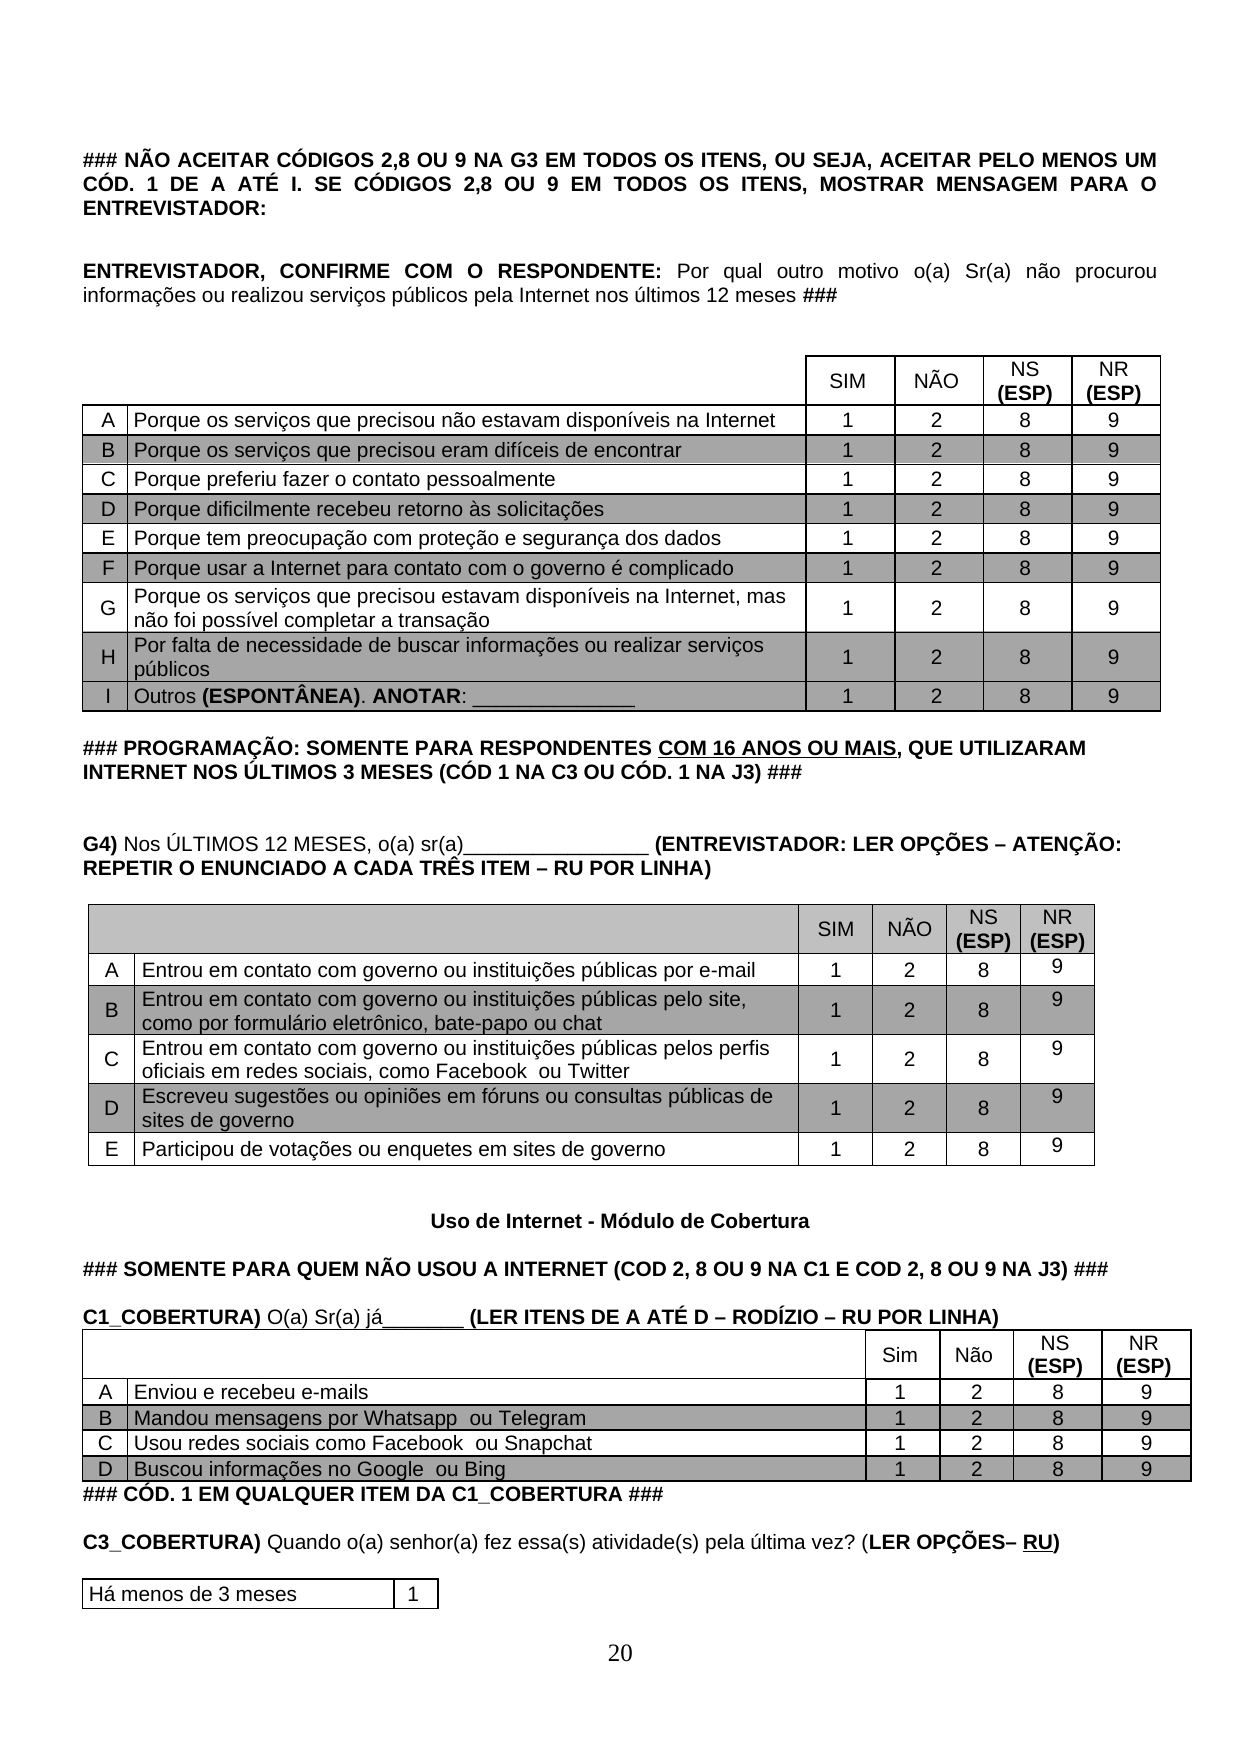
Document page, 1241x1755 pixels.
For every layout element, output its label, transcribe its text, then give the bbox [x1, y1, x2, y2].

table_cell 8 [947, 954, 1020, 985]
table_cell 2 [896, 583, 983, 631]
table_cell C [83, 1431, 127, 1455]
table_cell 1 [799, 986, 872, 1034]
table_cell 1 [867, 1380, 939, 1404]
table_cell Porque tem preocupação com proteção e segurança dos dados [128, 524, 805, 552]
table_cell 2 [896, 682, 983, 710]
table_cell D [83, 495, 127, 523]
table_cell 1 [799, 1133, 872, 1165]
table_cell 8 [984, 682, 1071, 710]
table_cell Porque os serviços que precisou não estavam disponíveis na Internet [128, 406, 805, 434]
table_cell 9 [1073, 524, 1160, 552]
text ### SOMENTE PARA QUEM NÃO USOU A INTERNET (COD 2, 8 OU 9 NA C1 E COD 2, 8 OU 9 NA J3) ### [83, 1257, 1158, 1281]
table_cell 8 [1014, 1457, 1101, 1480]
table_header NR (ESP) [1103, 1331, 1190, 1378]
table_cell 9 [1103, 1406, 1190, 1429]
table_cell Porque dificilmente recebeu retorno às solicitações [128, 495, 805, 523]
table_cell 9 [1073, 583, 1160, 631]
table_cell 2 [941, 1457, 1013, 1480]
table_cell 2 [896, 436, 983, 463]
table_cell Por falta de necessidade de buscar informações ou realizar serviços públicos [128, 633, 805, 681]
table_cell 9 [1021, 1035, 1094, 1083]
table_header SIM [799, 905, 872, 953]
table_cell 2 [941, 1406, 1013, 1429]
table_cell Porque os serviços que precisou estavam disponíveis na Internet, mas não foi possível completar a transação [128, 583, 805, 631]
table_cell 1 [807, 524, 894, 552]
table_header Há menos de 3 meses [83, 1580, 393, 1607]
table_cell I [83, 682, 127, 710]
table_cell 9 [1073, 406, 1160, 434]
table_cell Buscou informações no Google ou Bing [128, 1457, 865, 1480]
table_cell C [89, 1035, 134, 1083]
table_cell 2 [896, 633, 983, 681]
table_cell 1 [867, 1406, 939, 1429]
table_cell 2 [896, 524, 983, 552]
table_cell C [83, 465, 127, 493]
table_cell 1 [807, 682, 894, 710]
table_cell 2 [873, 1084, 946, 1132]
table_cell 2 [941, 1380, 1013, 1404]
table_cell 9 [1021, 1133, 1094, 1165]
table_cell B [89, 986, 134, 1034]
table_cell Porque os serviços que precisou eram difíceis de encontrar [128, 436, 805, 463]
table_header [128, 355, 805, 404]
table_cell Mandou mensagens por Whatsapp ou Telegram [128, 1406, 865, 1429]
table_cell 2 [873, 1133, 946, 1165]
table_header Sim [866, 1331, 939, 1378]
table_header SIM [807, 357, 894, 404]
table_cell 1 [807, 465, 894, 493]
table_cell 8 [984, 633, 1071, 681]
table_cell 2 [896, 554, 983, 582]
table_header 1 [395, 1580, 437, 1607]
table_cell B [83, 1406, 127, 1429]
table_cell Porque usar a Internet para contato com o governo é complicado [128, 554, 805, 582]
text C3_COBERTURA) Quando o(a) senhor(a) fez essa(s) atividade(s) pela última vez? (LER OPÇÕES– RU) [83, 1530, 1158, 1554]
table_cell 8 [947, 1035, 1020, 1083]
subtitle Uso de Internet - Módulo de Cobertura [83, 1209, 1158, 1233]
table_cell 9 [1073, 465, 1160, 493]
table_cell 8 [984, 406, 1071, 434]
table_cell 1 [807, 554, 894, 582]
table_cell 1 [867, 1457, 939, 1480]
table_cell 1 [807, 436, 894, 463]
table_cell Participou de votações ou enquetes em sites de governo [135, 1133, 798, 1165]
table_header NÃO [873, 905, 946, 953]
table_cell Entrou em contato com governo ou instituições públicas pelos perfis oficiais em redes sociais, como Facebook ou Twitter [135, 1035, 798, 1083]
table_cell 8 [1014, 1431, 1101, 1455]
table_cell B [83, 436, 127, 463]
table_cell Entrou em contato com governo ou instituições públicas pelo site, como por formulário eletrônico, bate-papo ou chat [135, 986, 798, 1034]
table_cell 2 [941, 1431, 1013, 1455]
table_cell F [83, 554, 127, 582]
table_cell 8 [947, 1133, 1020, 1165]
text ### PROGRAMAÇÃO: SOMENTE PARA RESPONDENTES COM 16 ANOS OU MAIS, QUE UTILIZARAM INTERNET NOS ÚLTIMOS 3 MESES (CÓD 1 NA C3 OU CÓD. 1 NA J3) ### [83, 736, 1158, 784]
table_cell D [89, 1084, 134, 1132]
table_cell 8 [1014, 1380, 1101, 1404]
table_cell E [89, 1133, 134, 1165]
table_cell 1 [807, 495, 894, 523]
table_cell 9 [1103, 1380, 1190, 1404]
text C1_COBERTURA) O(a) Sr(a) já_______ (LER ITENS DE A ATÉ D – RODÍZIO – RU POR LINHA) [83, 1305, 1158, 1329]
table_cell 1 [799, 954, 872, 985]
text ### CÓD. 1 EM QUALQUER ITEM DA C1_COBERTURA ### [83, 1482, 1158, 1506]
table_cell 8 [984, 583, 1071, 631]
table_header NR (ESP) [1021, 905, 1094, 953]
table_cell 1 [807, 583, 894, 631]
table_cell E [83, 524, 127, 552]
table_cell 2 [896, 465, 983, 493]
table_cell Enviou e recebeu e-mails [128, 1379, 865, 1404]
text ### NÃO ACEITAR CÓDIGOS 2,8 OU 9 NA G3 EM TODOS OS ITENS, OU SEJA, ACEITAR PELO MENOS UM CÓD. 1 DE A ATÉ I. SE CÓDIGOS 2,8 OU 9 EM TODOS OS ITENS, MOSTRAR MENSAGEM PARA O ENTREVISTADOR: [83, 149, 1158, 221]
table_cell 2 [873, 954, 946, 985]
table_cell 9 [1021, 954, 1094, 985]
table_cell 1 [807, 633, 894, 681]
table_cell 9 [1073, 495, 1160, 523]
table_header Não [941, 1331, 1013, 1378]
table_header [83, 1330, 865, 1378]
table_cell 1 [807, 406, 894, 434]
table_cell 8 [984, 495, 1071, 523]
table_cell 2 [896, 495, 983, 523]
table_cell 9 [1021, 986, 1094, 1034]
table_cell 8 [1014, 1406, 1101, 1429]
table_cell 1 [799, 1035, 872, 1083]
table_cell 9 [1103, 1431, 1190, 1455]
table_cell H [83, 633, 127, 681]
table_cell 8 [947, 986, 1020, 1034]
table_cell Escreveu sugestões ou opiniões em fóruns ou consultas públicas de sites de governo [135, 1084, 798, 1132]
table_header [83, 355, 128, 404]
table_cell 8 [947, 1084, 1020, 1132]
table_header NS (ESP) [1014, 1331, 1101, 1378]
table_cell 8 [984, 524, 1071, 552]
table_cell Porque preferiu fazer o contato pessoalmente [128, 465, 805, 493]
table_cell 8 [984, 465, 1071, 493]
table_cell 2 [873, 1035, 946, 1083]
table_cell 9 [1073, 436, 1160, 463]
table_cell A [83, 1379, 127, 1404]
table_cell 9 [1073, 554, 1160, 582]
table_header [89, 905, 798, 953]
table_cell 9 [1021, 1084, 1094, 1132]
text G4) Nos ÚLTIMOS 12 MESES, o(a) sr(a)________________ (ENTREVISTADOR: LER OPÇÕES – ATENÇÃO: REPETIR O ENUNCIADO A CADA TRÊS ITEM – RU POR LINHA) [83, 832, 1158, 880]
table_header NR (ESP) [1073, 357, 1160, 404]
table_cell A [89, 954, 134, 985]
table_cell D [83, 1457, 127, 1480]
table_cell 2 [896, 406, 983, 434]
table_cell 1 [799, 1084, 872, 1132]
table_cell 9 [1103, 1457, 1190, 1480]
table_cell 8 [984, 436, 1071, 463]
table_header NÃO [896, 357, 983, 404]
table_cell 9 [1073, 633, 1160, 681]
table_cell Outros (ESPONTÂNEA). ANOTAR: ______________ [128, 682, 805, 710]
table_header NS (ESP) [984, 357, 1071, 404]
table_cell 1 [867, 1431, 939, 1455]
table_cell A [83, 406, 127, 434]
table_cell Usou redes sociais como Facebook ou Snapchat [128, 1431, 865, 1455]
table_cell 2 [873, 986, 946, 1034]
table_cell G [83, 583, 127, 631]
table_header NS (ESP) [947, 905, 1020, 953]
text ENTREVISTADOR, CONFIRME COM O RESPONDENTE: Por qual outro motivo o(a) Sr(a) não procurou informações ou realizou serviços públicos pela Internet nos últimos 12 meses ### [83, 259, 1158, 307]
table_cell 9 [1073, 682, 1160, 710]
table_cell 8 [984, 554, 1071, 582]
table_cell Entrou em contato com governo ou instituições públicas por e-mail [135, 954, 798, 985]
